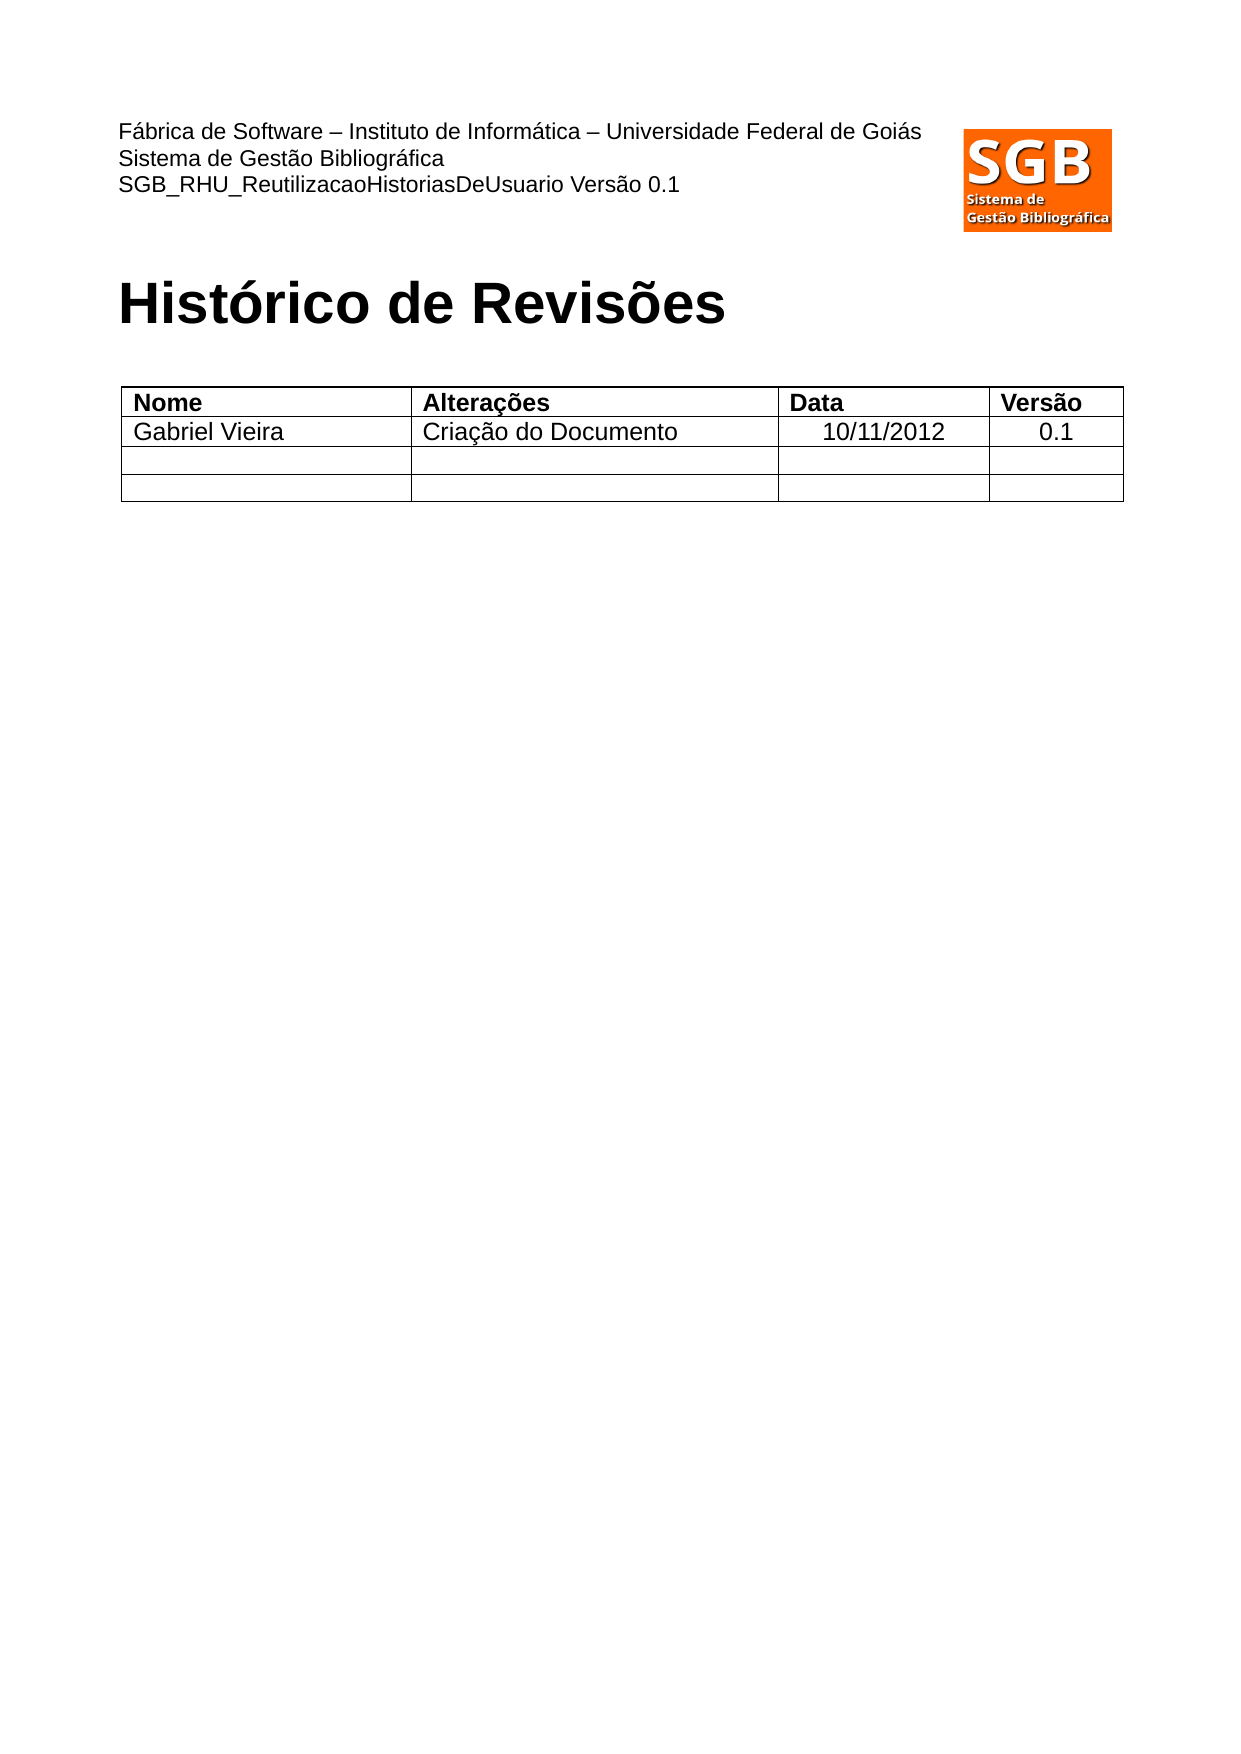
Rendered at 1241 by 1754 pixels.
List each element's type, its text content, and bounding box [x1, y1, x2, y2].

table_header Alterações [412, 388, 778, 416]
table_header Versão [990, 388, 1123, 416]
table_cell [412, 447, 778, 473]
table_header Nome [122, 388, 411, 416]
table_cell Gabriel Vieira [122, 417, 411, 446]
picture [963, 129, 1112, 232]
table_cell [779, 475, 989, 501]
table_cell [122, 475, 411, 501]
table_cell [122, 447, 411, 473]
table_cell 0.1 [990, 417, 1123, 446]
table_cell [779, 447, 989, 473]
table_header Data [779, 388, 989, 416]
table_cell 10/11/2012 [779, 417, 989, 446]
table_cell [990, 475, 1123, 501]
table_cell [990, 447, 1123, 473]
table_cell Criação do Documento [412, 417, 778, 446]
text Histórico de Revisões [118, 269, 1122, 336]
table_cell [412, 475, 778, 501]
